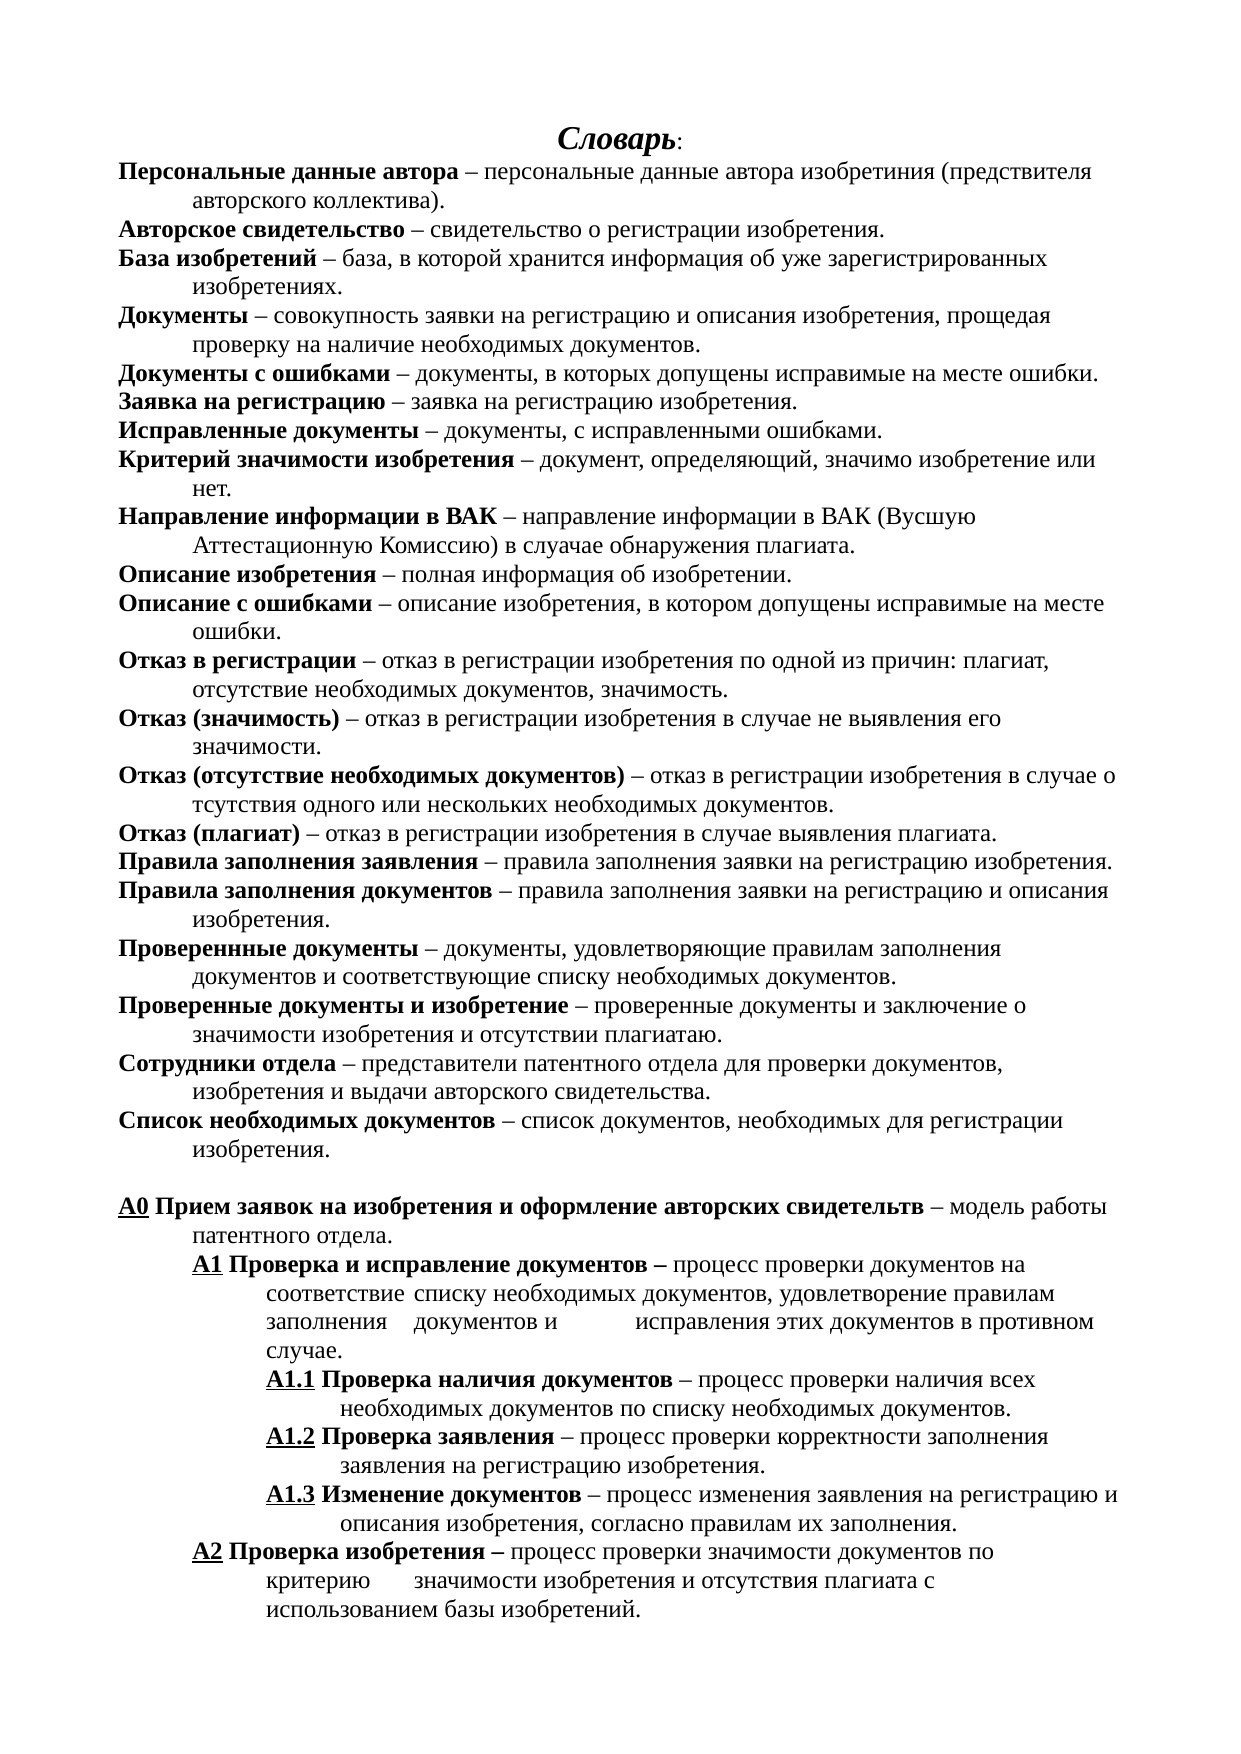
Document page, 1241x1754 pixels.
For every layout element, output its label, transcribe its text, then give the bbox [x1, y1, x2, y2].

text Исправленные документы – документы, с исправленными ошибками. [118, 415, 1122, 444]
text Заявка на регистрацию – заявка на регистрацию изобретения. [118, 386, 1122, 415]
text Документы с ошибками – документы, в которых допущены исправимые на месте ошибки. [118, 358, 1122, 386]
text Отказ в регистрации – отказ в регистрации изобретения по одной из причин: плагиат, отсутствие необходимых документов, значимость. [118, 645, 1122, 703]
text Персональные данные автора – персональные данные автора изобретиния (предствителя авторского коллектива). [118, 156, 1122, 214]
text Сотрудники отдела – представители патентного отдела для проверки документов, изобретения и выдачи авторского свидетельства. [118, 1048, 1122, 1105]
text Провереннные документы – документы, удовлетворяющие правилам заполнения документов и соответствующие списку необходимых документов. [118, 933, 1122, 990]
text Отказ (отсутствие необходимых документов) – отказ в регистрации изобретения в случае о тсутствия одного или нескольких необходимых документов. [118, 760, 1122, 818]
text Правила заполнения заявления – правила заполнения заявки на регистрацию изобретения. [118, 846, 1122, 875]
text Список необходимых документов – список документов, необходимых для регистрации изобретения. [118, 1105, 1122, 1163]
text А0 Прием заявок на изобретения и оформление авторских свидетельтв – модель работы патентного отдела. [118, 1191, 1122, 1249]
text А1 Проверка и исправление документов – процесс проверки документов на соответствие списку необходимых документов, удовлетворение правилам заполнения документов и исправления этих документов в противном случае. [118, 1249, 1122, 1364]
text А1.3 Изменение документов – процесс изменения заявления на регистрацию и описания изобретения, согласно правилам их заполнения. [118, 1479, 1122, 1536]
text Проверенные документы и изобретение – проверенные документы и заключение о значимости изобретения и отсутствии плагиатаю. [118, 990, 1122, 1048]
text Отказ (значимость) – отказ в регистрации изобретения в случае не выявления его значимости. [118, 703, 1122, 760]
text Описание изобретения – полная информация об изобретении. [118, 559, 1122, 588]
text А1.2 Проверка заявления – процесс проверки корректности заполнения заявления на регистрацию изобретения. [118, 1421, 1122, 1479]
text Правила заполнения документов – правила заполнения заявки на регистрацию и описания изобретения. [118, 875, 1122, 933]
text Критерий значимости изобретения – документ, определяющий, значимо изобретение или нет. [118, 444, 1122, 501]
text А2 Проверка изобретения – процесс проверки значимости документов по критерию значимости изобретения и отсутствия плагиата с использованием базы изобретений. [118, 1536, 1122, 1623]
text Словарь: [118, 118, 1122, 156]
text База изобретений – база, в которой хранится информация об уже зарегистрированных изобретениях. [118, 243, 1122, 300]
text Авторское свидетельство – свидетельство о регистрации изобретения. [118, 214, 1122, 243]
text А1.1 Проверка наличия документов – процесс проверки наличия всех необходимых документов по списку необходимых документов. [118, 1364, 1122, 1421]
text Отказ (плагиат) – отказ в регистрации изобретения в случае выявления плагиата. [118, 818, 1122, 846]
text Направление информации в ВАК – направление информации в ВАК (Вусшую Аттестационную Комиссию) в слуачае обнаружения плагиата. [118, 501, 1122, 559]
text Описание с ошибками – описание изобретения, в котором допущены исправимые на месте ошибки. [118, 588, 1122, 645]
text Документы – совокупность заявки на регистрацию и описания изобретения, прощедая проверку на наличие необходимых документов. [118, 300, 1122, 358]
